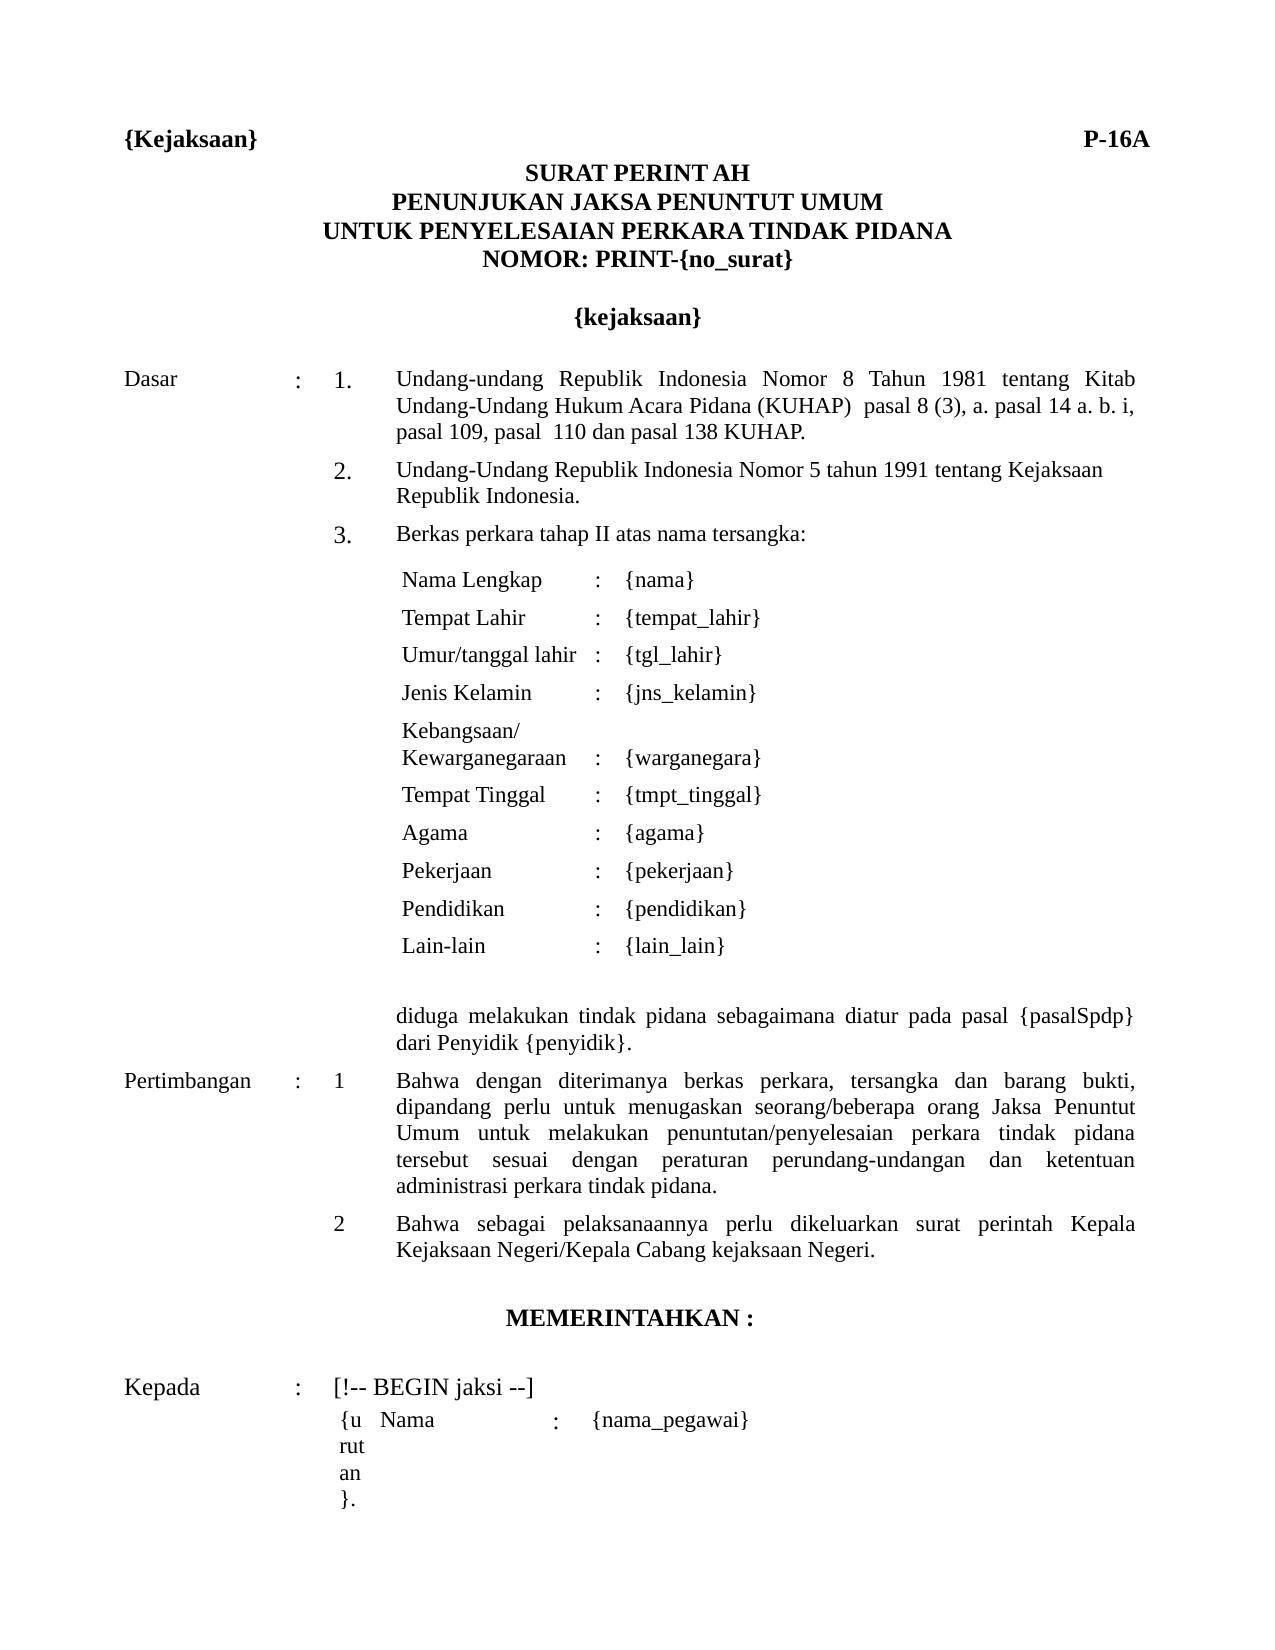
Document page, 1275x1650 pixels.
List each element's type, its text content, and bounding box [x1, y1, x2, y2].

table_header : [546, 1401, 585, 1517]
text UNTUK PENYELESAIAN PERKARA TINDAK PIDANA [118, 216, 1157, 244]
table_cell Berkas perkara tahap II atas nama tersangka: [390, 514, 1142, 554]
table_cell [328, 555, 390, 997]
table_cell {jns_kelamin} [618, 674, 1136, 711]
table_cell [118, 555, 289, 997]
text {kejaksaan} [118, 302, 1157, 331]
table_cell : [589, 776, 618, 813]
table_cell Kebangsaan/ Kewarganegaraan [396, 711, 589, 776]
table_cell {lain_lain} [618, 927, 1136, 965]
table_cell : [589, 889, 618, 927]
table_header {nama} [618, 560, 1136, 598]
table_cell [118, 450, 289, 514]
table_cell Pertimbangan [118, 1061, 289, 1204]
table_cell {agama} [618, 814, 1136, 851]
table_header Undang-undang Republik Indonesia Nomor 8 Tahun 1981 tentang Kitab Undang-Undang Hukum Acara Pidana (KUHAP) pasal 8 (3), a. pasal 14 a. b. i, pasal 109, pasal 110 dan pasal 138 KUHAP. [390, 360, 1142, 450]
table_cell {tgl_lahir} [618, 636, 1136, 674]
table_cell Bahwa sebagai pelaksanaannya perlu dikeluarkan surat perintah Kepala Kejaksaan Negeri/Kepala Cabang kejaksaan Negeri. [390, 1204, 1142, 1268]
table_header {Kejaksaan} [118, 118, 1078, 158]
table_cell : [589, 674, 618, 711]
table_cell 3. [328, 514, 390, 554]
table_cell Tempat Lahir [396, 598, 589, 636]
table_cell [118, 514, 289, 554]
table_cell Tempat Tinggal [396, 776, 589, 813]
table_cell 2 [328, 1204, 390, 1268]
table_cell Lain-lain [396, 927, 589, 965]
table_header : [289, 360, 328, 450]
table_header {nama_pegawai} [585, 1401, 1136, 1517]
table_header P-16A [1078, 118, 1157, 158]
table_cell : [589, 711, 618, 776]
table_cell 2. [328, 450, 390, 514]
table_cell Bahwa dengan diterimanya berkas perkara, tersangka dan barang bukti, dipandang perlu untuk menugaskan seorang/beberapa orang Jaksa Penuntut Umum untuk melakukan penuntutan/penyelesaian perkara tindak pidana tersebut sesuai dengan peraturan perundang-undangan dan ketentuan administrasi perkara tindak pidana. [390, 1061, 1142, 1204]
table_header Dasar [118, 360, 289, 450]
table_cell diduga melakukan tindak pidana sebagaimana diatur pada pasal {pasalSpdp} dari Penyidik {penyidik}. [390, 997, 1142, 1061]
table_cell [328, 997, 390, 1061]
table_cell [118, 1204, 289, 1268]
table_cell [118, 997, 289, 1061]
table_cell {pendidikan} [618, 889, 1136, 927]
table_cell [289, 1204, 328, 1268]
table_cell Jenis Kelamin [396, 674, 589, 711]
text SURAT PERINT AH [118, 158, 1157, 187]
table_cell : [289, 1061, 328, 1204]
table_cell [289, 514, 328, 554]
table_cell 1 [328, 1061, 390, 1204]
table_cell : [589, 598, 618, 636]
table_header 1. [328, 360, 390, 450]
table_cell [289, 450, 328, 514]
table_cell [289, 555, 328, 997]
table_cell : [589, 814, 618, 851]
table_header Nama Lengkap [396, 560, 589, 598]
table_header {urutan}. [333, 1401, 374, 1517]
table_cell : [589, 636, 618, 674]
table_header Nama [374, 1401, 546, 1517]
table_cell Umur/tanggal lahir [396, 636, 589, 674]
table_cell MEMERINTAHKAN : [118, 1268, 1142, 1366]
table_cell [390, 555, 1142, 997]
table_cell Kepada [118, 1366, 289, 1523]
table_cell Agama [396, 814, 589, 851]
table_cell [!-- BEGIN jaksi --] [328, 1366, 1142, 1523]
table_header : [589, 560, 618, 598]
table_cell [289, 997, 328, 1061]
text PENUNJUKAN JAKSA PENUNTUT UMUM [118, 187, 1157, 216]
table_cell {tmpt_tinggal} [618, 776, 1136, 813]
table_cell {warganegara} [618, 711, 1136, 776]
table_cell : [589, 927, 618, 965]
table_cell : [289, 1366, 328, 1523]
table_cell Pekerjaan [396, 851, 589, 889]
table_cell Pendidikan [396, 889, 589, 927]
table_cell Undang-Undang Republik Indonesia Nomor 5 tahun 1991 tentang Kejaksaan Republik Indonesia. [390, 450, 1142, 514]
table_cell : [589, 851, 618, 889]
table_cell {tempat_lahir} [618, 598, 1136, 636]
text NOMOR: PRINT-{no_surat} [118, 244, 1157, 273]
table_cell {pekerjaan} [618, 851, 1136, 889]
